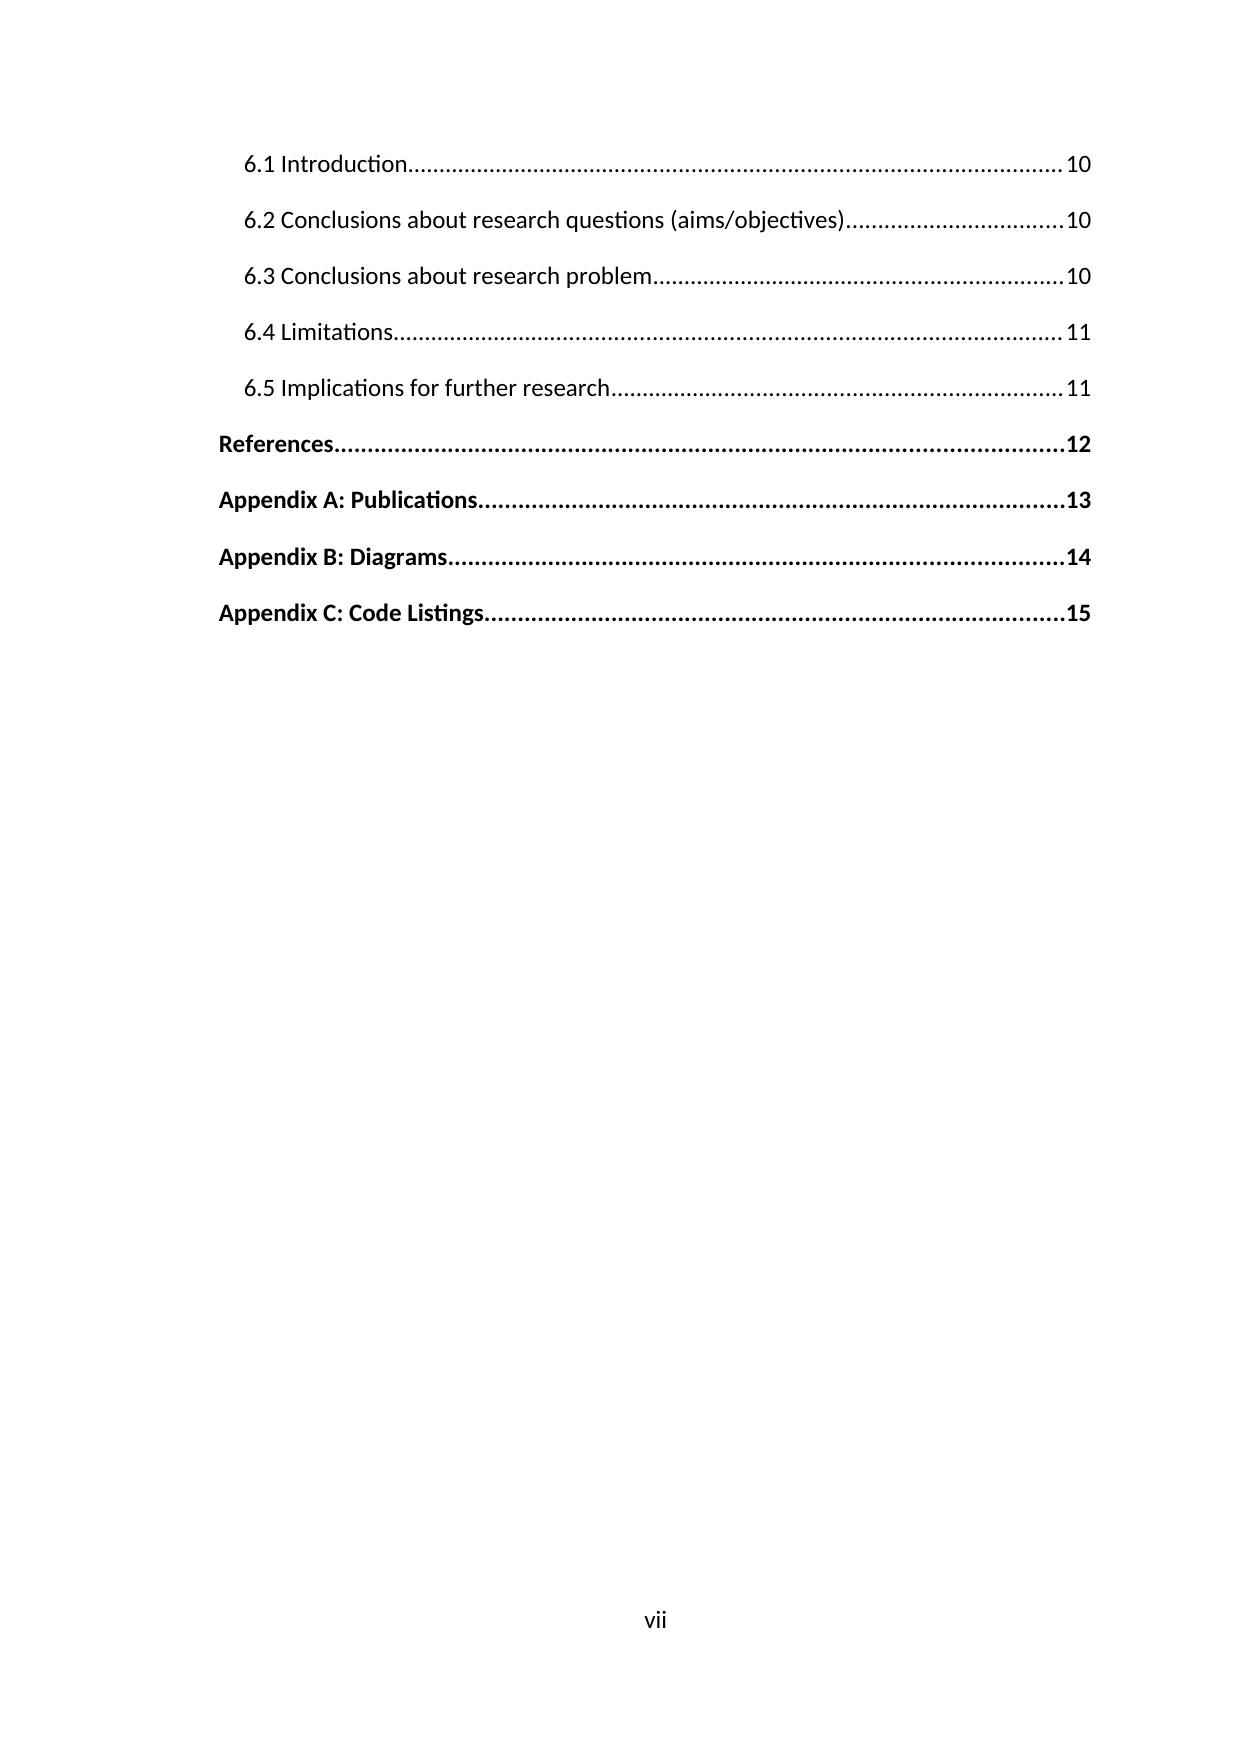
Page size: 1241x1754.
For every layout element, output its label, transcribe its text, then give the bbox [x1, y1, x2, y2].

text Appendix C: Code Listings 15 [218, 597, 1092, 627]
text Appendix A: Publications 13 [218, 484, 1092, 515]
text 6.1 Introduction 10 [243, 148, 1092, 178]
text 6.2 Conclusions about research questions (aims/objectives) 10 [243, 204, 1092, 234]
text 6.5 Implications for further research 11 [243, 372, 1092, 403]
text Appendix B: Diagrams 14 [218, 541, 1092, 571]
text References 12 [218, 428, 1092, 459]
text 6.3 Conclusions about research problem 10 [243, 260, 1092, 291]
text 6.4 Limitations 11 [243, 316, 1092, 347]
